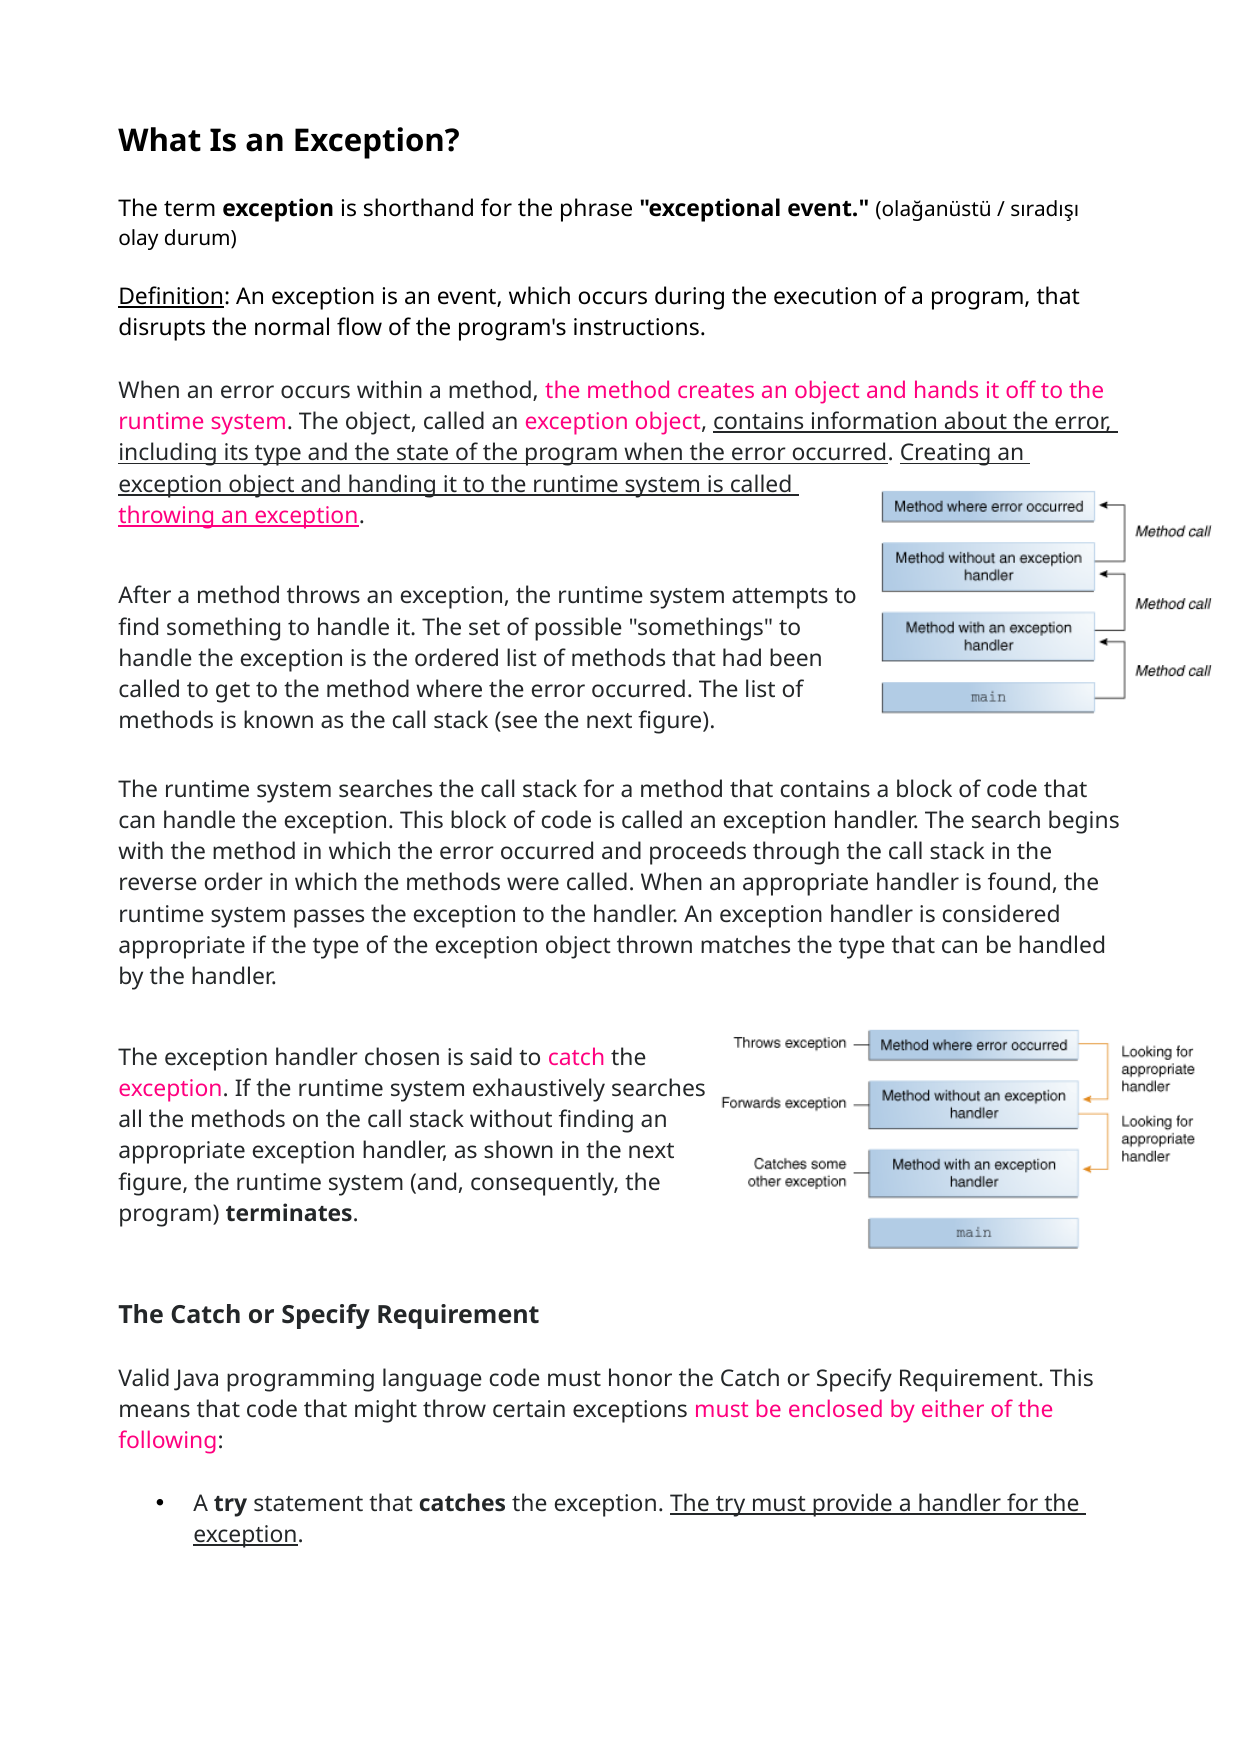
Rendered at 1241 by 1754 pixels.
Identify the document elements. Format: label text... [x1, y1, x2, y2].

text The Catch or Specify Requirement [118, 1296, 1122, 1330]
picture [871, 485, 1222, 720]
list A try statement that catches the exception. The try must provide a handler for the exception. [156, 1487, 1122, 1549]
text When an error occurs within a method, the method creates an object and hands it off to the runtime system. The object, called an exception object, contains information about the error, including its type and the state of the program when the error occurred. Creating an exception object and handing it to the runtime system is called throwing an exception. [118, 374, 1122, 530]
text After a method throws an exception, the runtime system attempts to find something to handle it. The set of possible "somethings" to handle the exception is the ordered list of methods that had been called to get to the method where the error occurred. The list of methods is known as the call stack (see the next figure). [118, 579, 1122, 735]
text The term exception is shorthand for the phrase "exceptional event." (olağanüstü / sıradışı olay durum) [118, 192, 1122, 252]
text Valid Java programming language code must honor the Catch or Specify Requirement. This means that code that might throw certain exceptions must be enclosed by either of the following: [118, 1362, 1122, 1455]
picture [711, 1024, 1204, 1255]
text The exception handler chosen is said to catch the exception. If the runtime system exhaustively searches all the methods on the call stack without finding an appropriate exception handler, as shown in the next figure, the runtime system (and, consequently, the program) terminates. [118, 1040, 711, 1228]
text The runtime system searches the call stack for a method that contains a block of code that can handle the exception. This block of code is called an exception handler. The search begins with the method in which the error occurred and proceeds through the call stack in the reverse order in which the methods were called. When an appropriate handler is found, the runtime system passes the exception to the handler. An exception handler is considered appropriate if the type of the exception object thrown matches the type that can be handled by the handler. [118, 773, 1122, 991]
text What Is an Exception? [118, 118, 1122, 161]
text Definition: An exception is an event, which occurs during the execution of a program, that disrupts the normal flow of the program's instructions. [118, 280, 1122, 343]
